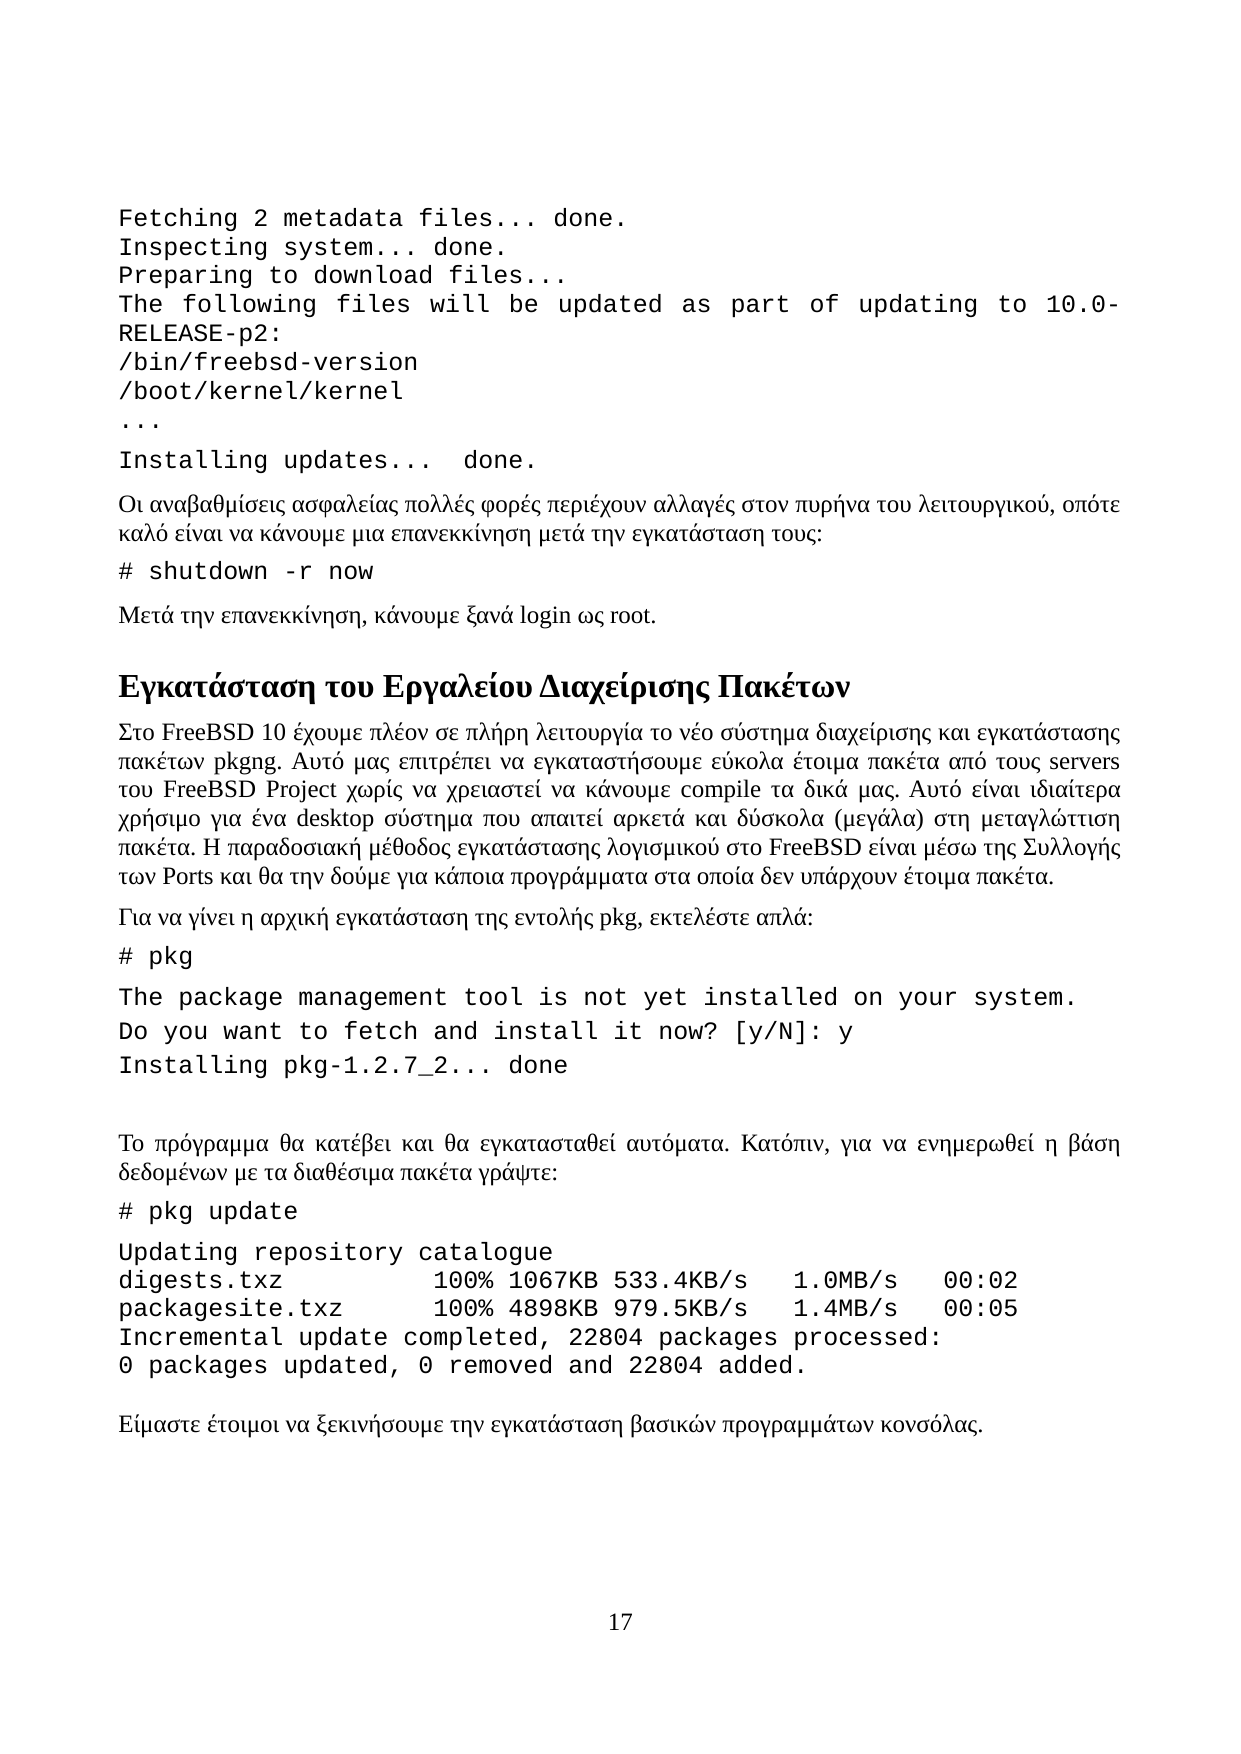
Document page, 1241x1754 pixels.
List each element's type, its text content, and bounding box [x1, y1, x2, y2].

text packagesite.txz 100% 4898KB 979.5KB/s 1.4MB/s 00:05 [118, 1296, 1122, 1324]
text Μετά την επανεκκίνηση, κάνουμε ξανά login ως root. [118, 600, 1122, 628]
text Είμαστε έτοιμοι να ξεκινήσουμε την εγκατάσταση βασικών προγραμμάτων κονσόλας. [118, 1409, 1122, 1438]
text Updating repository catalogue [118, 1239, 1122, 1267]
text # pkg [118, 943, 1122, 972]
text /boot/kernel/kernel [118, 378, 1122, 407]
text Preparing to download files... [118, 263, 1122, 291]
text The following files will be updated as part of updating to 10.0-RELEASE-p2: [118, 292, 1122, 349]
text digests.txz 100% 1067KB 533.4KB/s 1.0MB/s 00:02 [118, 1267, 1122, 1296]
text 0 packages updated, 0 removed and 22804 added. [118, 1352, 1122, 1381]
text Στο FreeBSD 10 έχουμε πλέον σε πλήρη λειτουργία το νέο σύστημα διαχείρισης και εγκατάστασης πακέτων pkgng. Αυτό μας επιτρέπει να εγκαταστήσουμε εύκολα έτοιμα πακέτα από τους servers του FreeBSD Project χωρίς να χρειαστεί να κάνουμε compile τα δικά μας. Αυτό είναι ιδιαίτερα χρήσιμο για ένα desktop σύστημα που απαιτεί αρκετά και δύσκολα (μεγάλα) στη μεταγλώττιση πακέτα. Η παραδοσιακή μέθοδος εγκατάστασης λογισμικού στο FreeBSD είναι μέσω της Συλλογής των Ports και θα την δούμε για κάποια προγράμματα στα οποία δεν υπάρχουν έτοιμα πακέτα. [118, 717, 1122, 889]
text Incremental update completed, 22804 packages processed: [118, 1324, 1122, 1352]
subtitle Εγκατάσταση του Εργαλείου Διαχείρισης Πακέτων [118, 666, 1122, 704]
text The package management tool is not yet installed on your system. [118, 984, 1122, 1012]
text Fetching 2 metadata files... done. [118, 205, 1122, 233]
text /bin/freebsd-version [118, 349, 1122, 378]
text # pkg update [118, 1198, 1122, 1227]
text Do you want to fetch and install it now? [y/N]: y [118, 1018, 1122, 1047]
text Installing updates... done. [118, 448, 1122, 476]
text ... [118, 407, 1122, 436]
text Installing pkg-1.2.7_2... done [118, 1053, 1122, 1081]
text Οι αναβαθμίσεις ασφαλείας πολλές φορές περιέχουν αλλαγές στον πυρήνα του λειτουργικού, οπότε καλό είναι να κάνουμε μια επανεκκίνηση μετά την εγκατάσταση τους: [118, 489, 1122, 546]
text Το πρόγραμμα θα κατέβει και θα εγκατασταθεί αυτόματα. Κατόπιν, για να ενημερωθεί η βάση δεδομένων με τα διαθέσιμα πακέτα γράψτε: [118, 1128, 1122, 1186]
text Inspecting system... done. [118, 234, 1122, 262]
text # shutdown -r now [118, 559, 1122, 587]
text Για να γίνει η αρχική εγκατάσταση της εντολής pkg, εκτελέστε απλά: [118, 902, 1122, 931]
